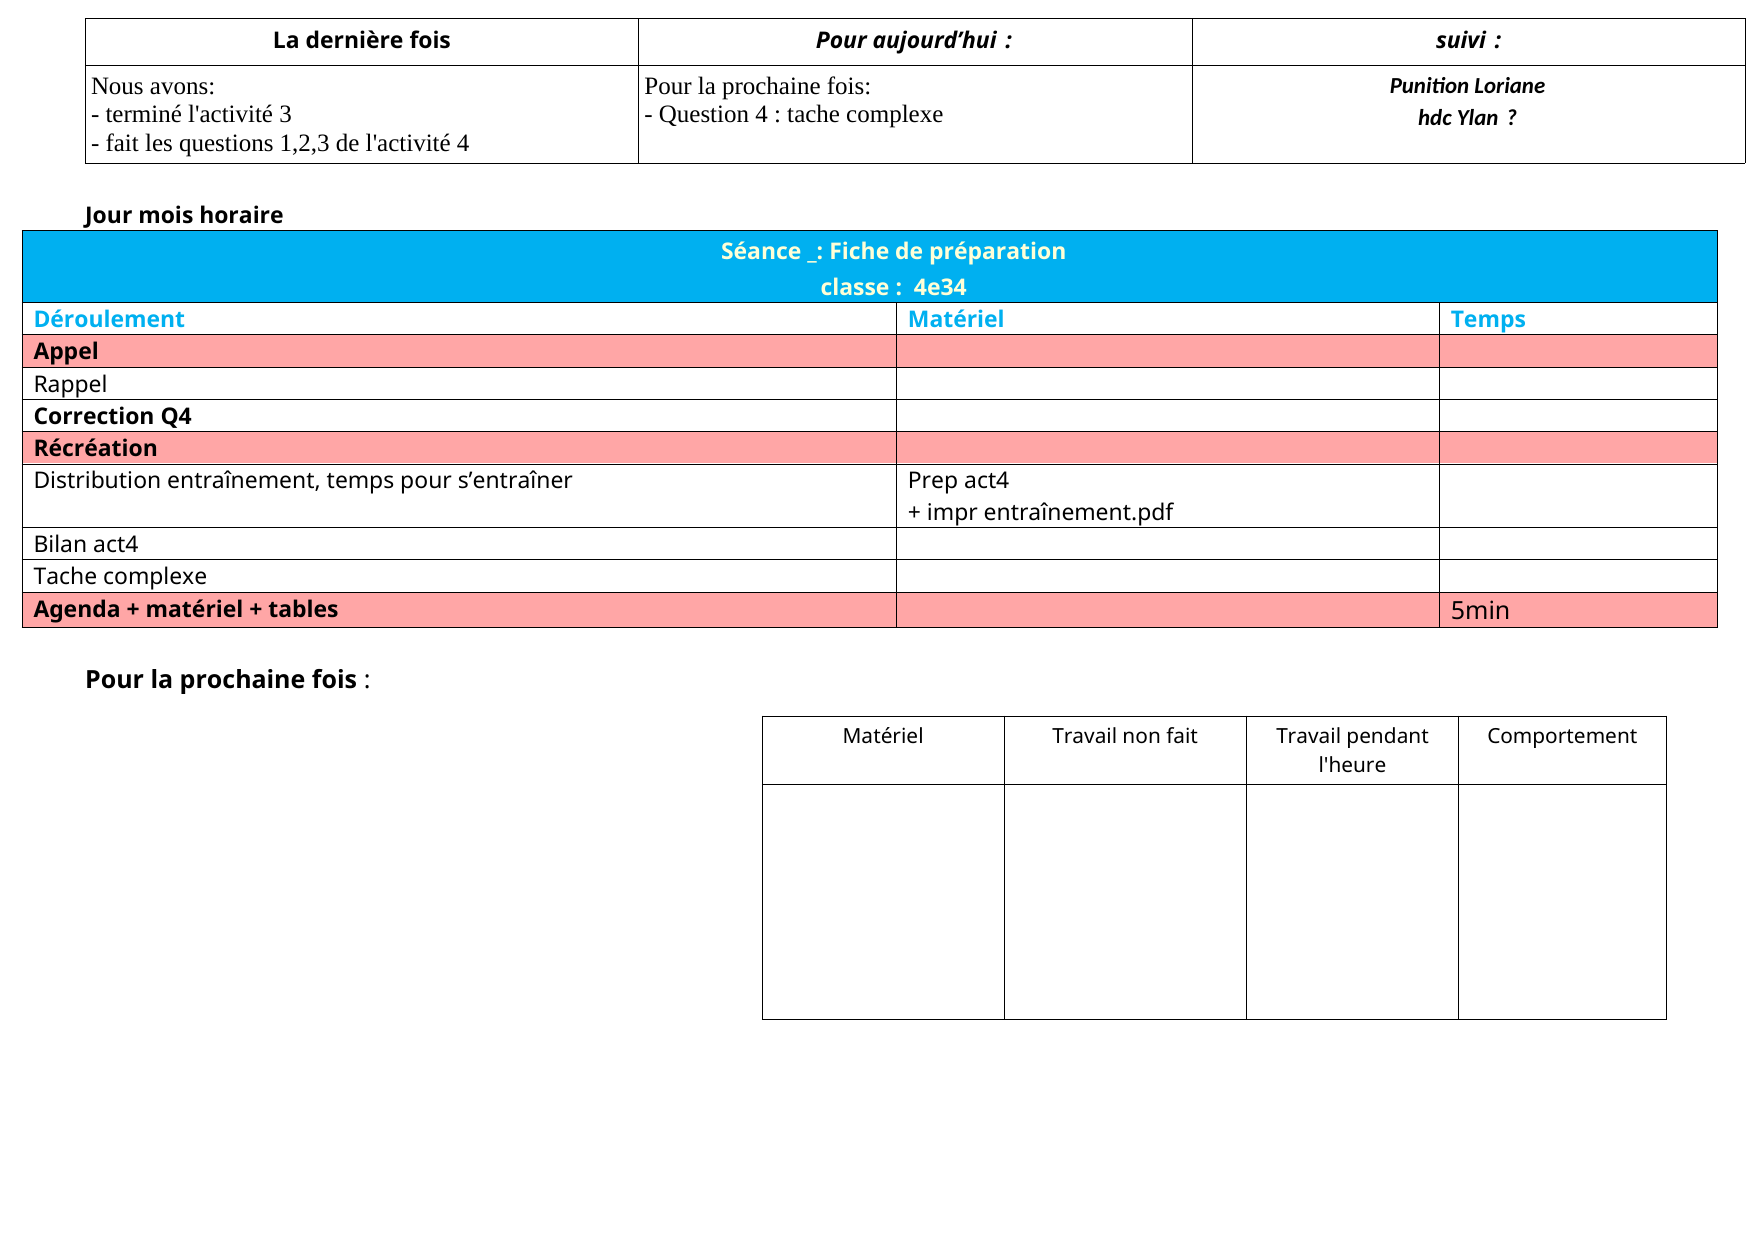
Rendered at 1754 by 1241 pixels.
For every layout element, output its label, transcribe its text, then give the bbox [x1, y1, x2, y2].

table_cell Récréation [23, 432, 896, 463]
table_cell Pour la prochaine fois: - Question 4 : tache complexe [639, 66, 1192, 163]
table_cell [1440, 368, 1717, 399]
table_cell [1440, 465, 1717, 527]
table_cell Matériel [897, 303, 1439, 334]
table_cell Temps [1440, 303, 1717, 334]
table_cell Nous avons: - terminé l'activité 3 - fait les questions 1,2,3 de l'activité 4 [86, 66, 638, 163]
table_header Séance _: Fiche de préparation classe : 4e34 [23, 231, 1717, 302]
table_header La dernière fois [86, 19, 638, 65]
table_cell [1459, 785, 1666, 1019]
table_cell [897, 400, 1439, 431]
text Pour la prochaine fois : [85, 662, 1745, 696]
table_cell Rappel [23, 368, 896, 399]
table_cell [897, 335, 1439, 367]
table_cell [897, 560, 1439, 592]
table_cell Agenda + matériel + tables [23, 593, 896, 627]
table_header suivi : [1193, 19, 1745, 65]
table_cell Prep act4 + impr entraînement.pdf [897, 465, 1439, 527]
table_cell Correction Q4 [23, 400, 896, 431]
table_cell Déroulement [23, 303, 896, 334]
table_cell [1440, 528, 1717, 559]
table_cell Appel [23, 335, 896, 367]
table_cell [763, 785, 1004, 1019]
table_cell [1005, 785, 1246, 1019]
table_cell [1247, 785, 1458, 1019]
table_header Comportement [1459, 717, 1666, 784]
table_cell [1440, 560, 1717, 592]
table_header Travail non fait [1005, 717, 1246, 784]
table_header Pour aujourd’hui : [639, 19, 1192, 65]
table_cell [897, 432, 1439, 463]
table_header Travail pendant l'heure [1247, 717, 1458, 784]
table_cell [1440, 432, 1717, 463]
table_cell [1440, 335, 1717, 367]
table_header Matériel [763, 717, 1004, 784]
text Jour mois horaire [85, 199, 1754, 230]
table_cell [1440, 400, 1717, 431]
table_cell Distribution entraînement, temps pour s’entraîner [23, 465, 896, 527]
table_cell Punition Loriane hdc Ylan ? [1193, 66, 1745, 163]
table_cell Tache complexe [23, 560, 896, 592]
table_cell [897, 368, 1439, 399]
table_cell [897, 528, 1439, 559]
table_cell 5min [1440, 593, 1717, 627]
table_cell Bilan act4 [23, 528, 896, 559]
table_cell [897, 593, 1439, 627]
